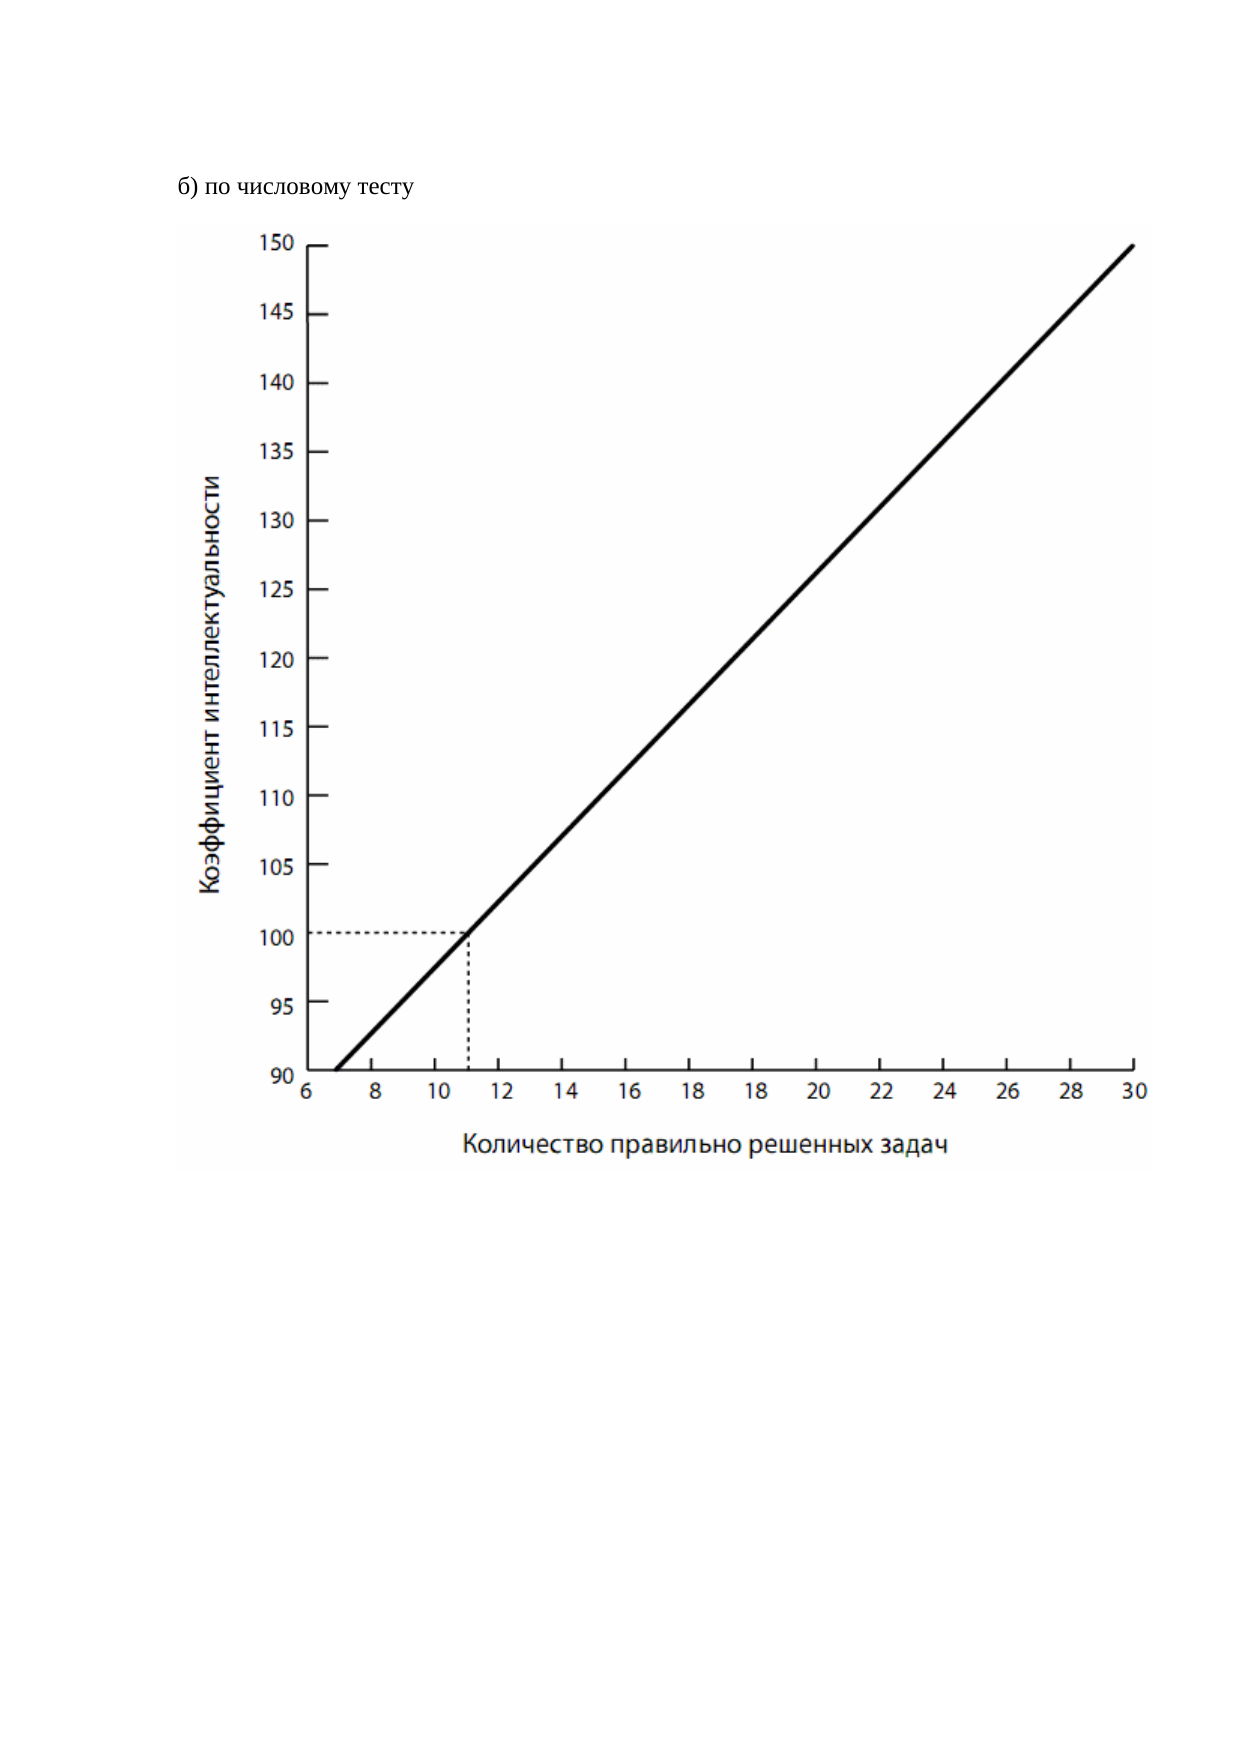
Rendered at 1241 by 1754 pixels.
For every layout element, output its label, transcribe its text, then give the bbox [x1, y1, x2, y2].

picture [177, 225, 1152, 1171]
text б) по числовому тесту [177, 171, 1152, 200]
